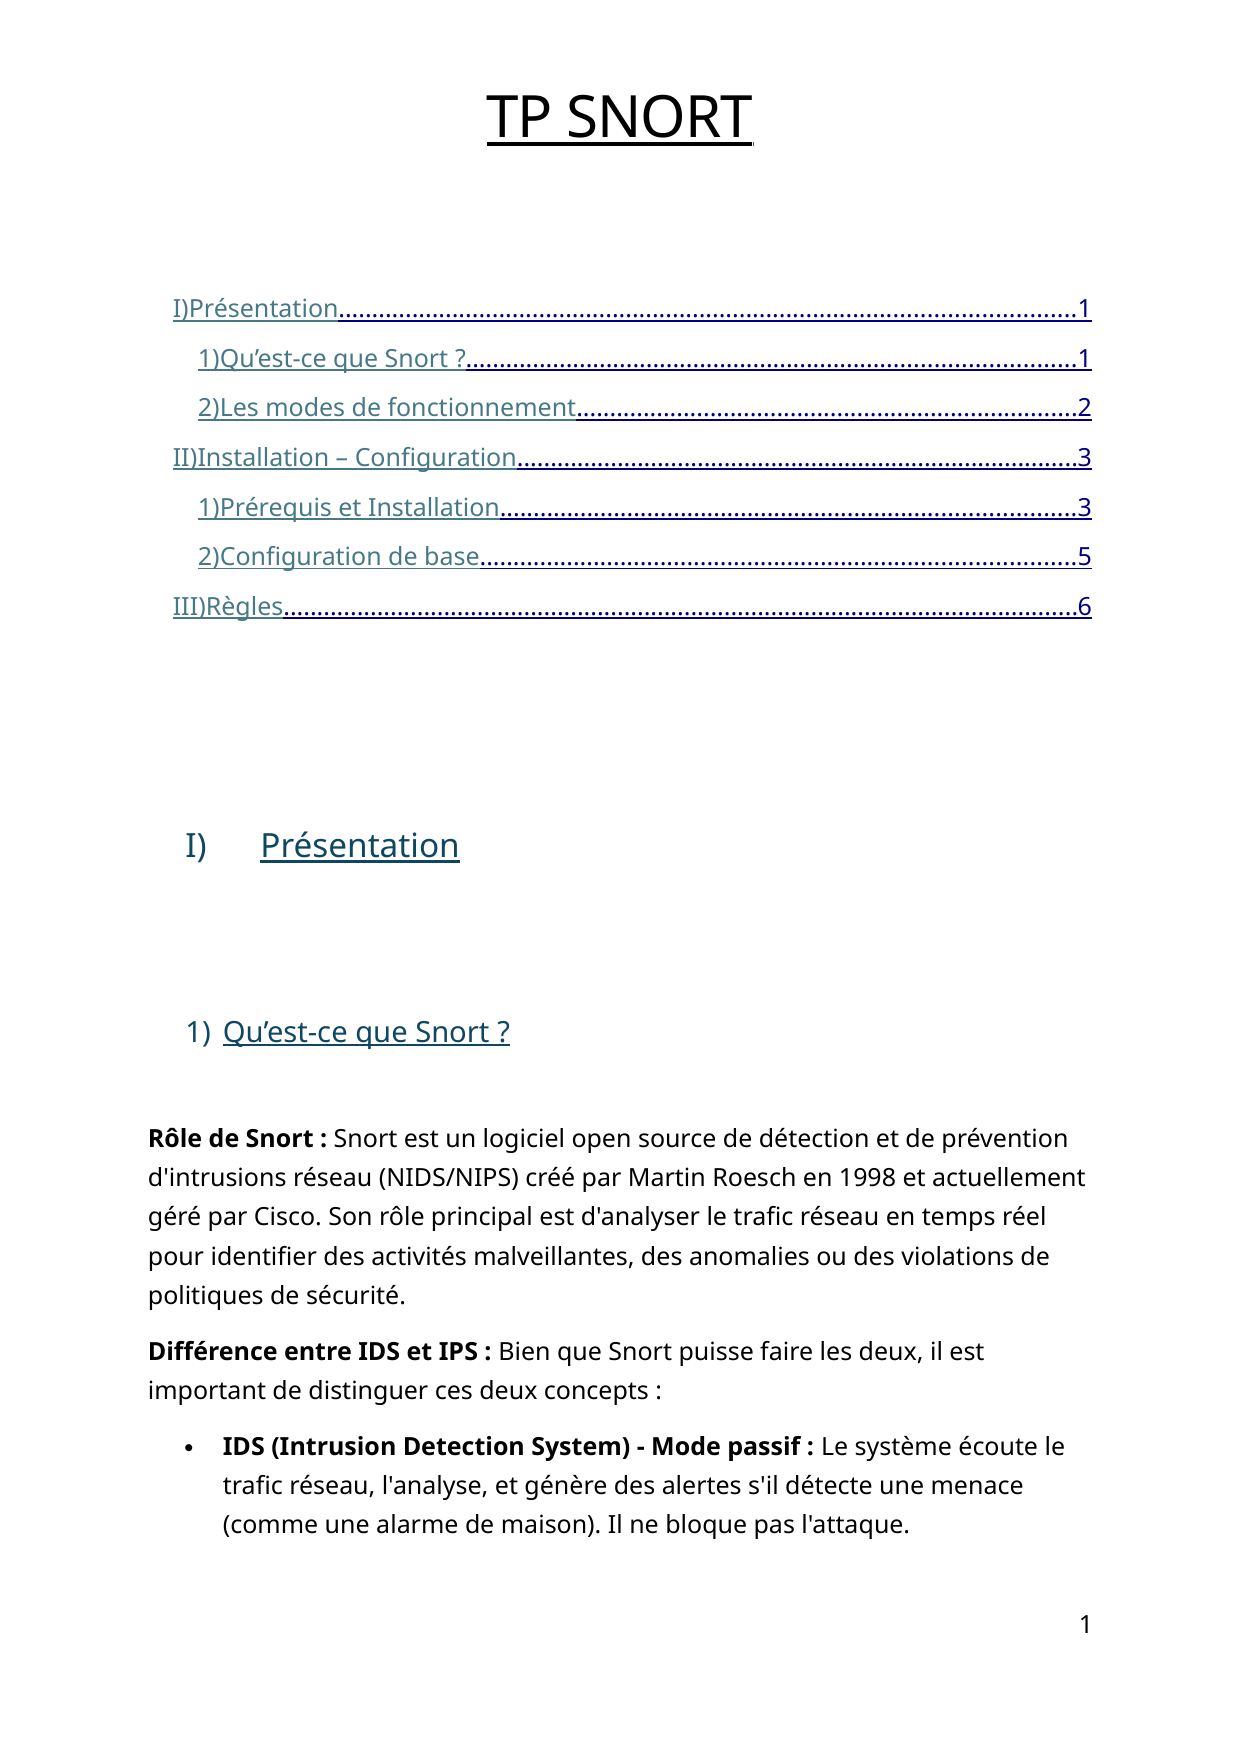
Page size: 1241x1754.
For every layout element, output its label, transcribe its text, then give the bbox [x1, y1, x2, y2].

list Présentation [185, 822, 1093, 867]
text 2) Les modes de fonctionnement 2 [198, 390, 1093, 424]
text 1) Qu’est-ce que Snort ? 1 [198, 340, 1093, 374]
list Qu’est-ce que Snort ? [185, 1011, 1093, 1051]
text 1) Prérequis et Installation 3 [198, 489, 1093, 523]
text TP SNORT [148, 75, 1093, 154]
text Différence entre IDS et IPS : Bien que Snort puisse faire les deux, il est important de distinguer ces deux concepts : [148, 1333, 1093, 1406]
text III) Règles 6 [173, 588, 1093, 622]
text 2) Configuration de base 5 [198, 539, 1093, 573]
text I) Présentation 1 [173, 291, 1093, 325]
text Rôle de Snort : Snort est un logiciel open source de détection et de prévention d'intrusions réseau (NIDS/NIPS) créé par Martin Roesch en 1998 et actuellement géré par Cisco. Son rôle principal est d'analyser le trafic réseau en temps réel pour identifier des activités malveillantes, des anomalies ou des violations de politiques de sécurité. [148, 1121, 1093, 1311]
list IDS (Intrusion Detection System) - Mode passif : Le système écoute le trafic réseau, l'analyse, et génère des alertes s'il détecte une menace (comme une alarme de maison). Il ne bloque pas l'attaque. [185, 1428, 1093, 1541]
text II) Installation – Configuration 3 [173, 439, 1093, 474]
